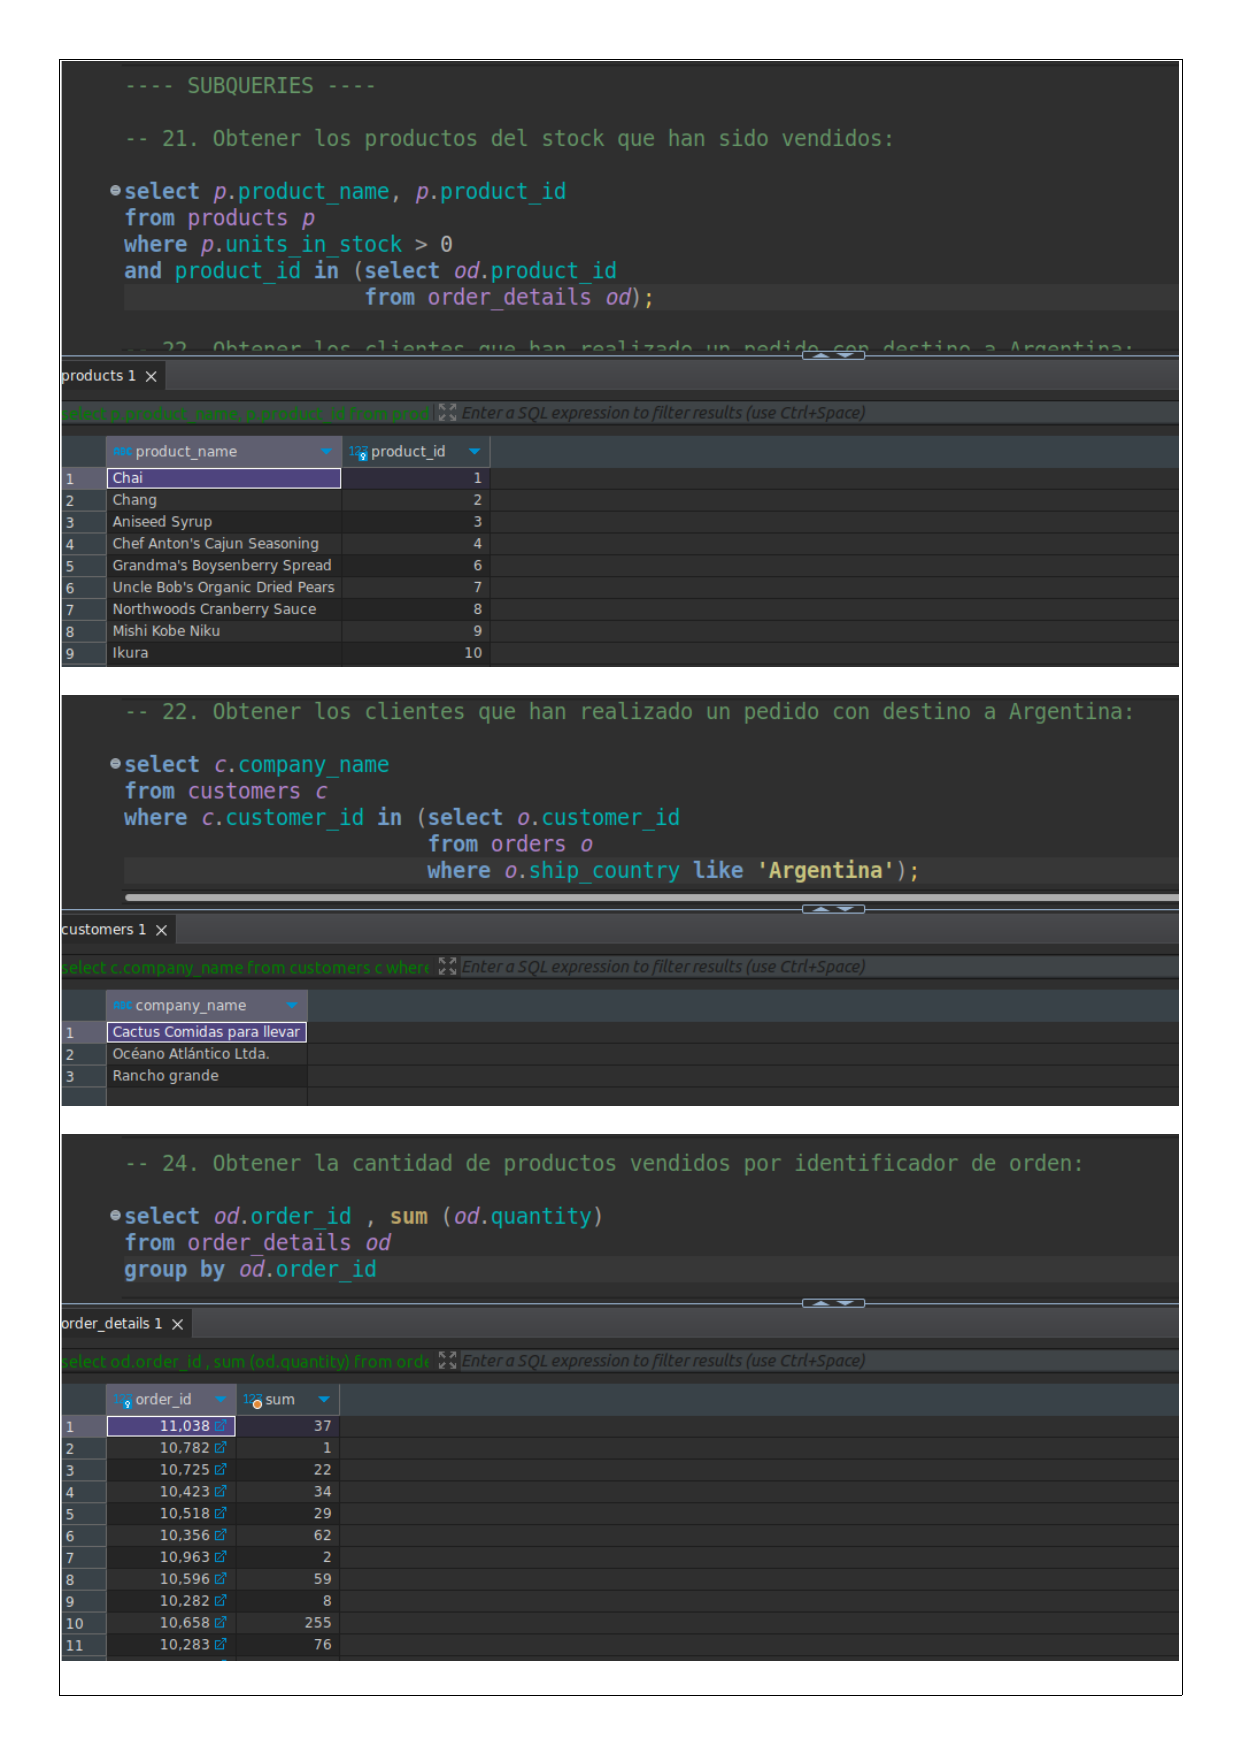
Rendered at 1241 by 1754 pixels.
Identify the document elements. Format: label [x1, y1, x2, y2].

picture [61, 61, 1179, 667]
picture [61, 1134, 1179, 1661]
picture [61, 695, 1179, 1106]
